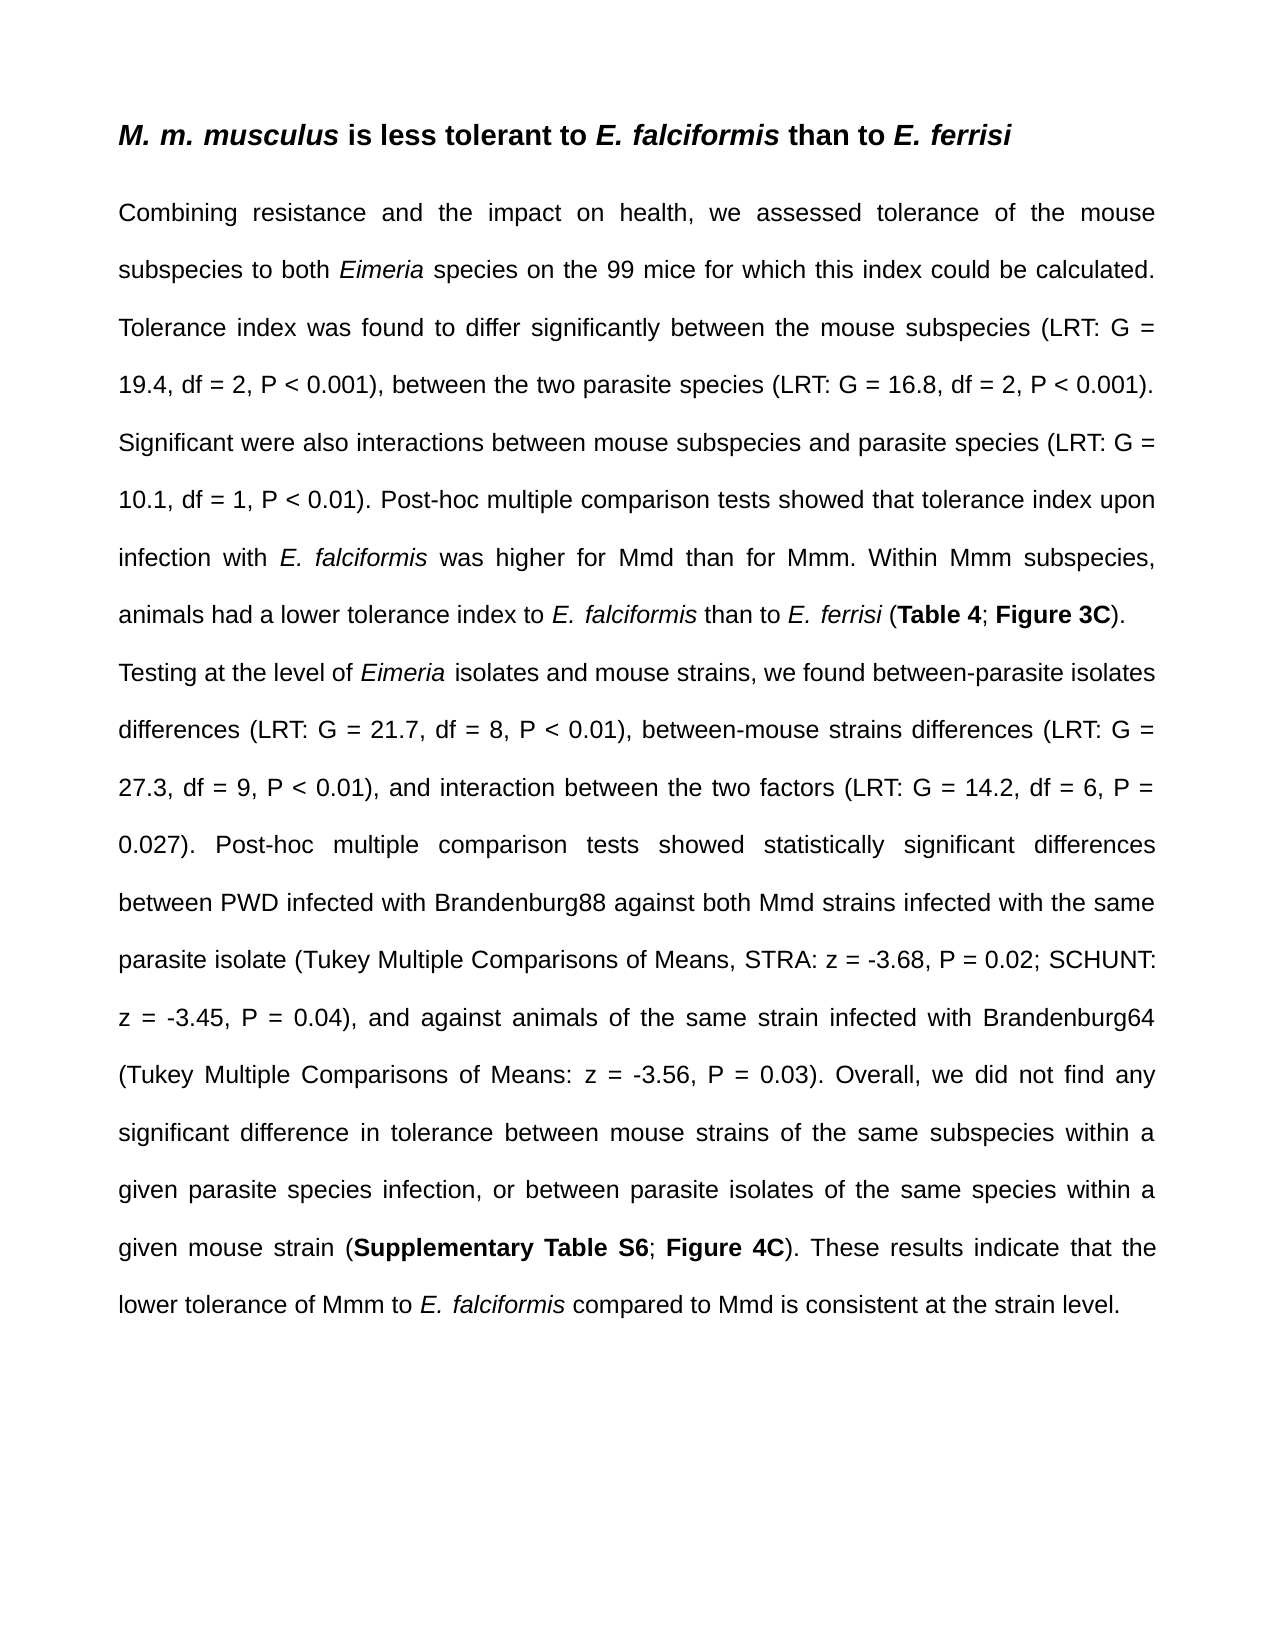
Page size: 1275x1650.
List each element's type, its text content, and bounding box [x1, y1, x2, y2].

text Testing at the level of Eimeria isolates and mouse strains, we found between-parasite isolates differences (LRT: G = 21.7, df = 8, P < 0.01), between-mouse strains differences (LRT: G = 27.3, df = 9, P < 0.01), and interaction between the two factors (LRT: G = 14.2, df = 6, P = 0.027). Post-hoc multiple comparison tests showed statistically significant differences between PWD infected with Brandenburg88 against both Mmd strains infected with the same parasite isolate (Tukey Multiple Comparisons of Means, STRA: z = -3.68, P = 0.02; SCHUNT: z = -3.45, P = 0.04), and against animals of the same strain infected with Brandenburg64 (Tukey Multiple Comparisons of Means: z = -3.56, P = 0.03). Overall, we did not find any significant difference in tolerance between mouse strains of the same subspecies within a given parasite species infection, or between parasite isolates of the same species within a given mouse strain (Supplementary Table S6; Figure 4C). These results indicate that the lower tolerance of Mmm to E. falciformis compared to Mmd is consistent at the strain level. [118, 658, 1157, 1319]
subtitle M. m. musculus is less tolerant to E. falciformis than to E. ferrisi [118, 118, 1157, 152]
text Combining resistance and the impact on health, we assessed tolerance of the mouse subspecies to both Eimeria species on the 99 mice for which this index could be calculated. Tolerance index was found to differ significantly between the mouse subspecies (LRT: G = 19.4, df = 2, P < 0.001), between the two parasite species (LRT: G = 16.8, df = 2, P < 0.001). Significant were also interactions between mouse subspecies and parasite species (LRT: G = 10.1, df = 1, P < 0.01). Post-hoc multiple comparison tests showed that tolerance index upon infection with E. falciformis was higher for Mmd than for Mmm. Within Mmm subspecies, animals had a lower tolerance index to E. falciformis than to E. ferrisi (Table 4; Figure 3C). [118, 198, 1157, 629]
